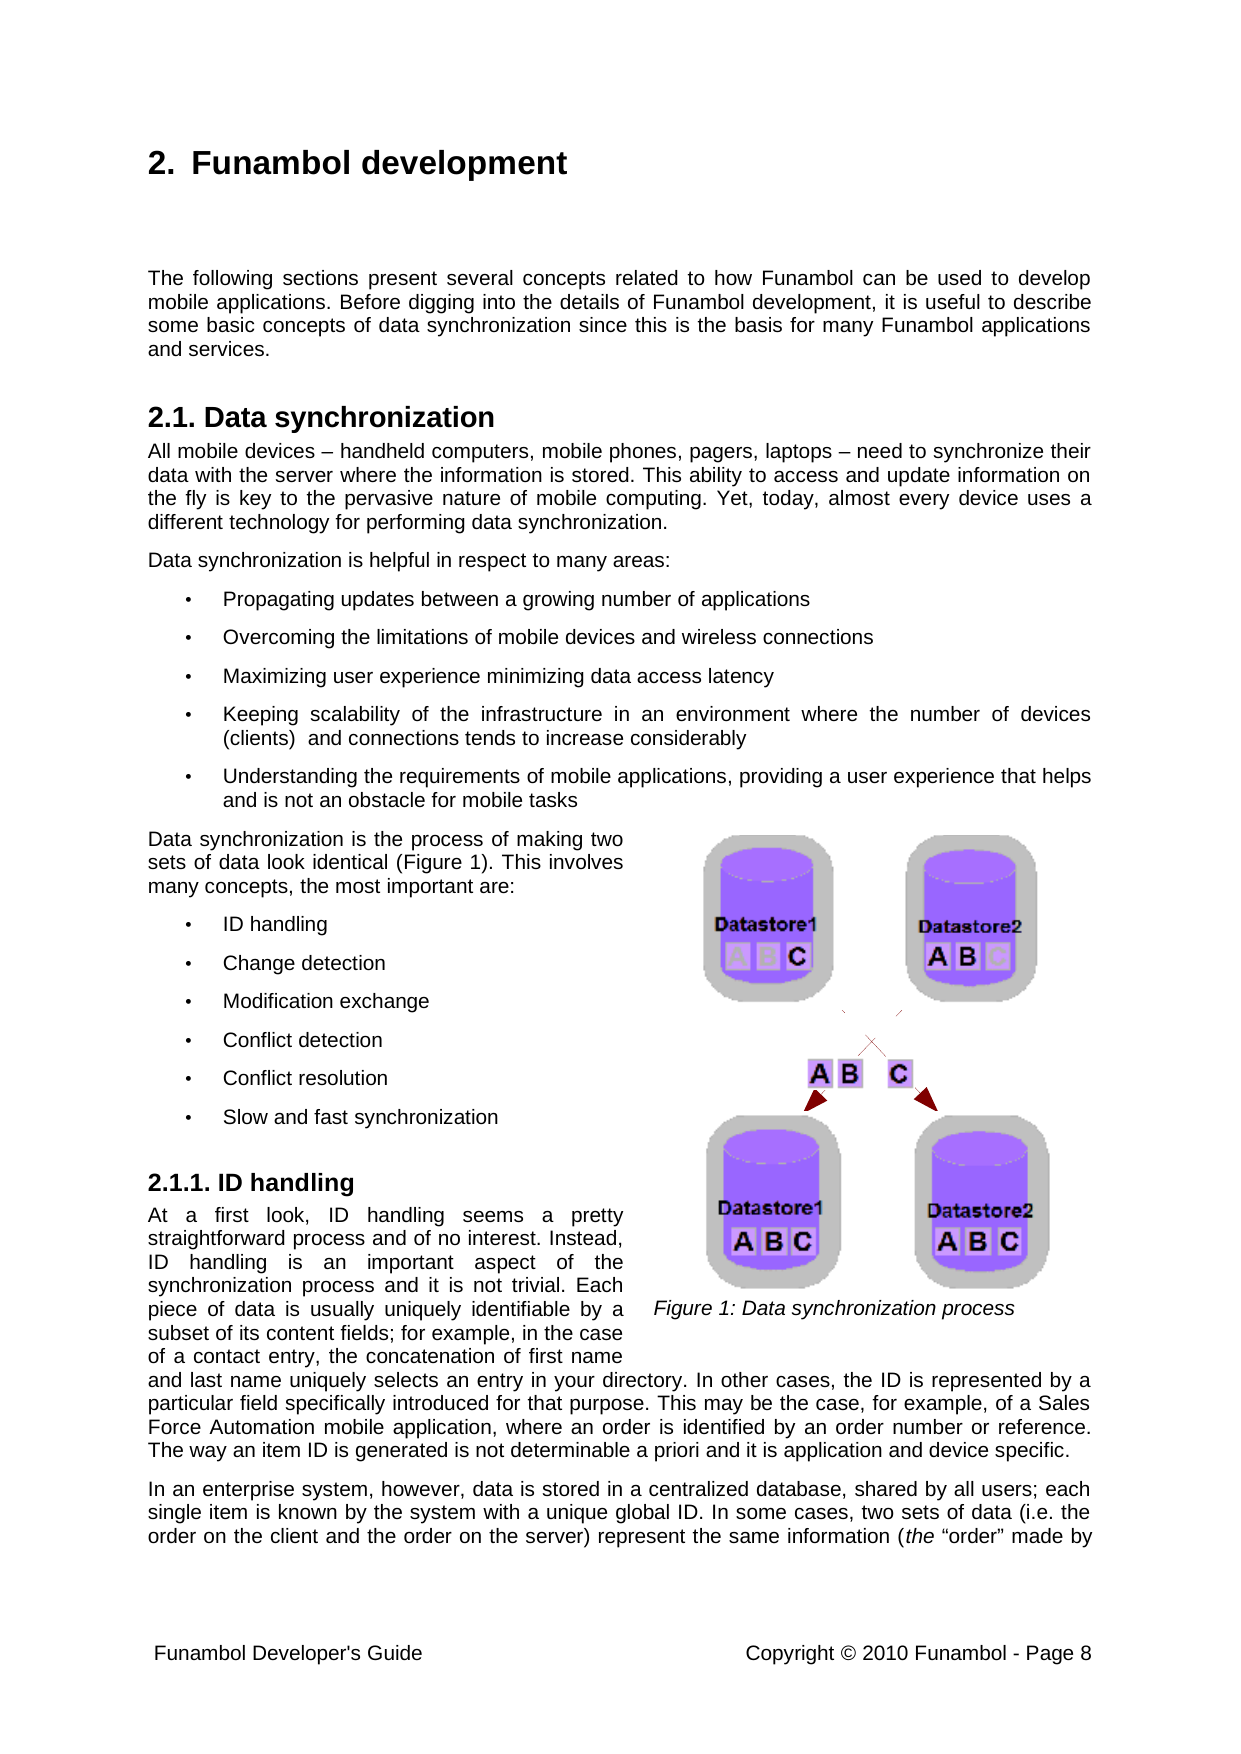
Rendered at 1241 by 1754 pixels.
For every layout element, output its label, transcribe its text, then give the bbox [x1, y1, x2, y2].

text All mobile devices – handheld computers, mobile phones, pagers, laptops – need to synchronize their data with the server where the information is stored. This ability to access and update information on the fly is key to the pervasive nature of mobile computing. Yet, today, almost every device uses a different technology for performing data synchronization. [148, 439, 1093, 534]
list Conflict detection [185, 1028, 653, 1052]
subtitle Data synchronization [148, 401, 1093, 433]
subtitle Funambol development [148, 144, 1093, 181]
text The following sections present several concepts related to how Funambol can be used to develop mobile applications. Before digging into the details of Funambol development, it is useful to describe some basic concepts of data synchronization since this is the basis for many Funambol applications and services. [148, 267, 1093, 361]
list Slow and fast synchronization [185, 1105, 653, 1129]
list Conflict resolution [185, 1067, 653, 1090]
text Data synchronization is the process of making two sets of data look identical (Figure 1). This involves many concepts, the most important are: [148, 815, 1093, 898]
subtitle ID handling [148, 1169, 653, 1197]
list [1063, 951, 1093, 975]
list [1063, 1067, 1093, 1090]
list Propagating updates between a growing number of applications [185, 587, 1093, 611]
text Data synchronization is helpful in respect to many areas: [148, 549, 1093, 572]
list Understanding the requirements of mobile applications, providing a user experience that helps and is not an obstacle for mobile tasks [185, 765, 1093, 812]
list Keeping scalability of the infrastructure in an environment where the number of devices (clients) and connections tends to increase considerably [185, 703, 1093, 750]
list [1063, 1105, 1093, 1129]
text At a first look, ID handling seems a pretty straightforward process and of no interest. Instead, ID handling is an important aspect of the synchronization process and it is not trivial. Each piece of data is usually uniquely identifiable by a subset of its content fields; for example, in the case of a contact entry, the concatenation of first name and last name uniquely selects an entry in your directory. In other cases, the ID is represented by a particular field specifically introduced for that purpose. This may be the case, for example, of a Sales Force Automation mobile application, where an order is identified by an order number or reference. The way an item ID is generated is not determinable a priori and it is application and device specific. [148, 1203, 1093, 1462]
list Overcoming the limitations of mobile devices and wireless connections [185, 626, 1093, 649]
list [1063, 990, 1093, 1013]
list [1063, 1028, 1093, 1052]
text In an enterprise system, however, data is stored in a centralized database, shared by all users; each single item is known by the system with a unique global ID. In some cases, two sets of data (i.e. the order on the client and the order on the server) represent the same information (the “order” made by [148, 1477, 1093, 1548]
text Figure 1: Data synchronization process [653, 827, 1063, 1319]
list Modification exchange [185, 990, 653, 1013]
list Change detection [185, 951, 653, 975]
list ID handling [185, 913, 653, 936]
text [653, 1319, 1063, 1343]
list Maximizing user experience minimizing data access latency [185, 664, 1093, 688]
list [1063, 913, 1093, 936]
subtitle [1063, 1169, 1093, 1197]
